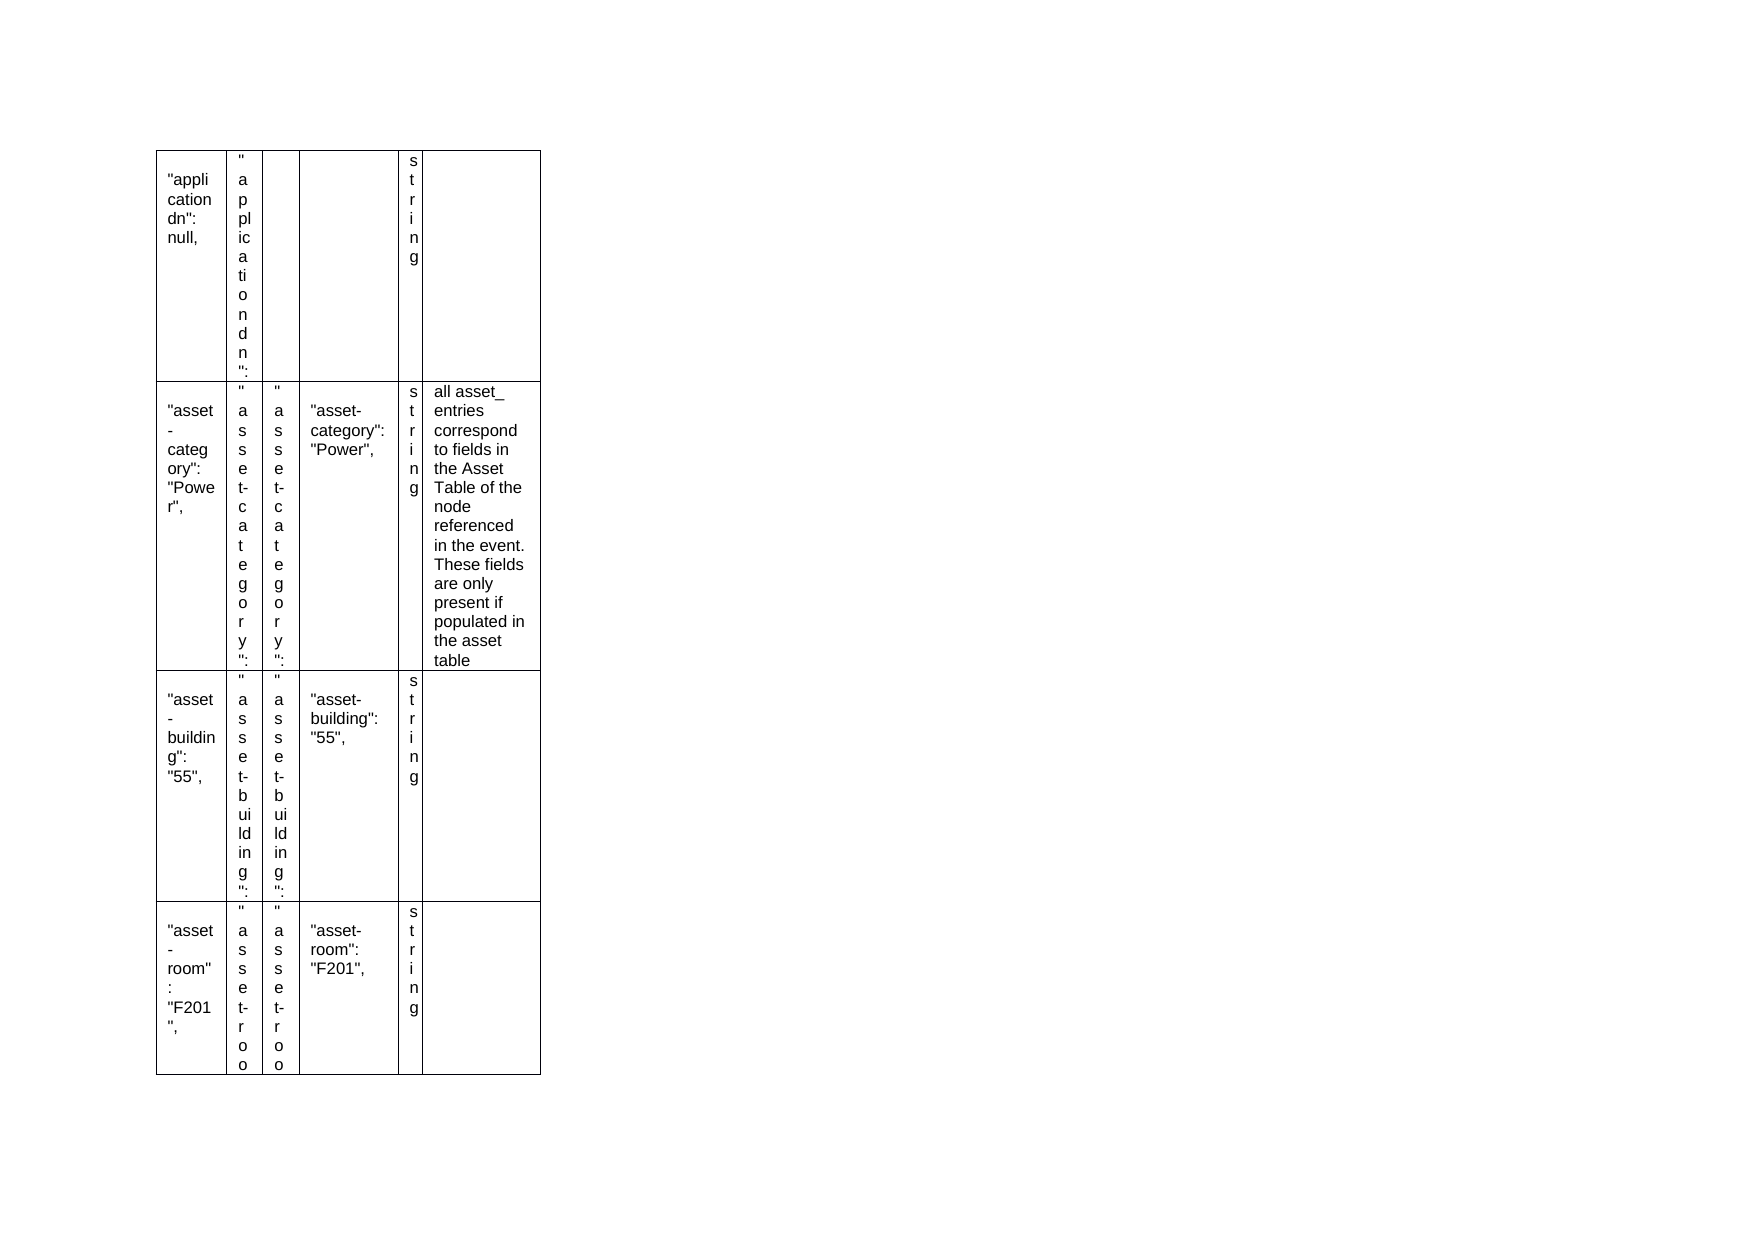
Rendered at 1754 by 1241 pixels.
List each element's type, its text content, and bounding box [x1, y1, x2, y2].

table_cell "asset-roo [263, 902, 299, 1074]
table_cell "asset-category": "Power", [157, 382, 226, 669]
table_cell "asset-room": "F201", [300, 902, 398, 1074]
table_cell string [399, 902, 422, 1074]
table_cell "applicationdn": null, [157, 151, 226, 381]
table_cell [423, 902, 540, 1074]
table_cell all asset_ entries correspond to fields in the Asset Table of the node referenced in the event. These fields are only present if populated in the asset table [423, 382, 540, 669]
table_cell [423, 671, 540, 901]
table_cell "asset-category": [263, 382, 299, 669]
table_cell string [399, 382, 422, 669]
table_cell [263, 151, 299, 381]
table_cell [300, 151, 398, 381]
table_cell "asset-building": [263, 671, 299, 901]
table_cell "asset-room": "F201", [157, 902, 226, 1074]
table_cell "asset-building": "55", [157, 671, 226, 901]
table_cell string [399, 671, 422, 901]
table_cell string [399, 151, 422, 381]
table_cell "asset-category": "Power", [300, 382, 398, 669]
table_cell "applicationdn": [227, 151, 262, 381]
table_cell "asset-category": [227, 382, 262, 669]
table_cell "asset-building": "55", [300, 671, 398, 901]
table_cell [423, 151, 540, 381]
table_cell "asset-roo [227, 902, 262, 1074]
table_cell "asset-building": [227, 671, 262, 901]
